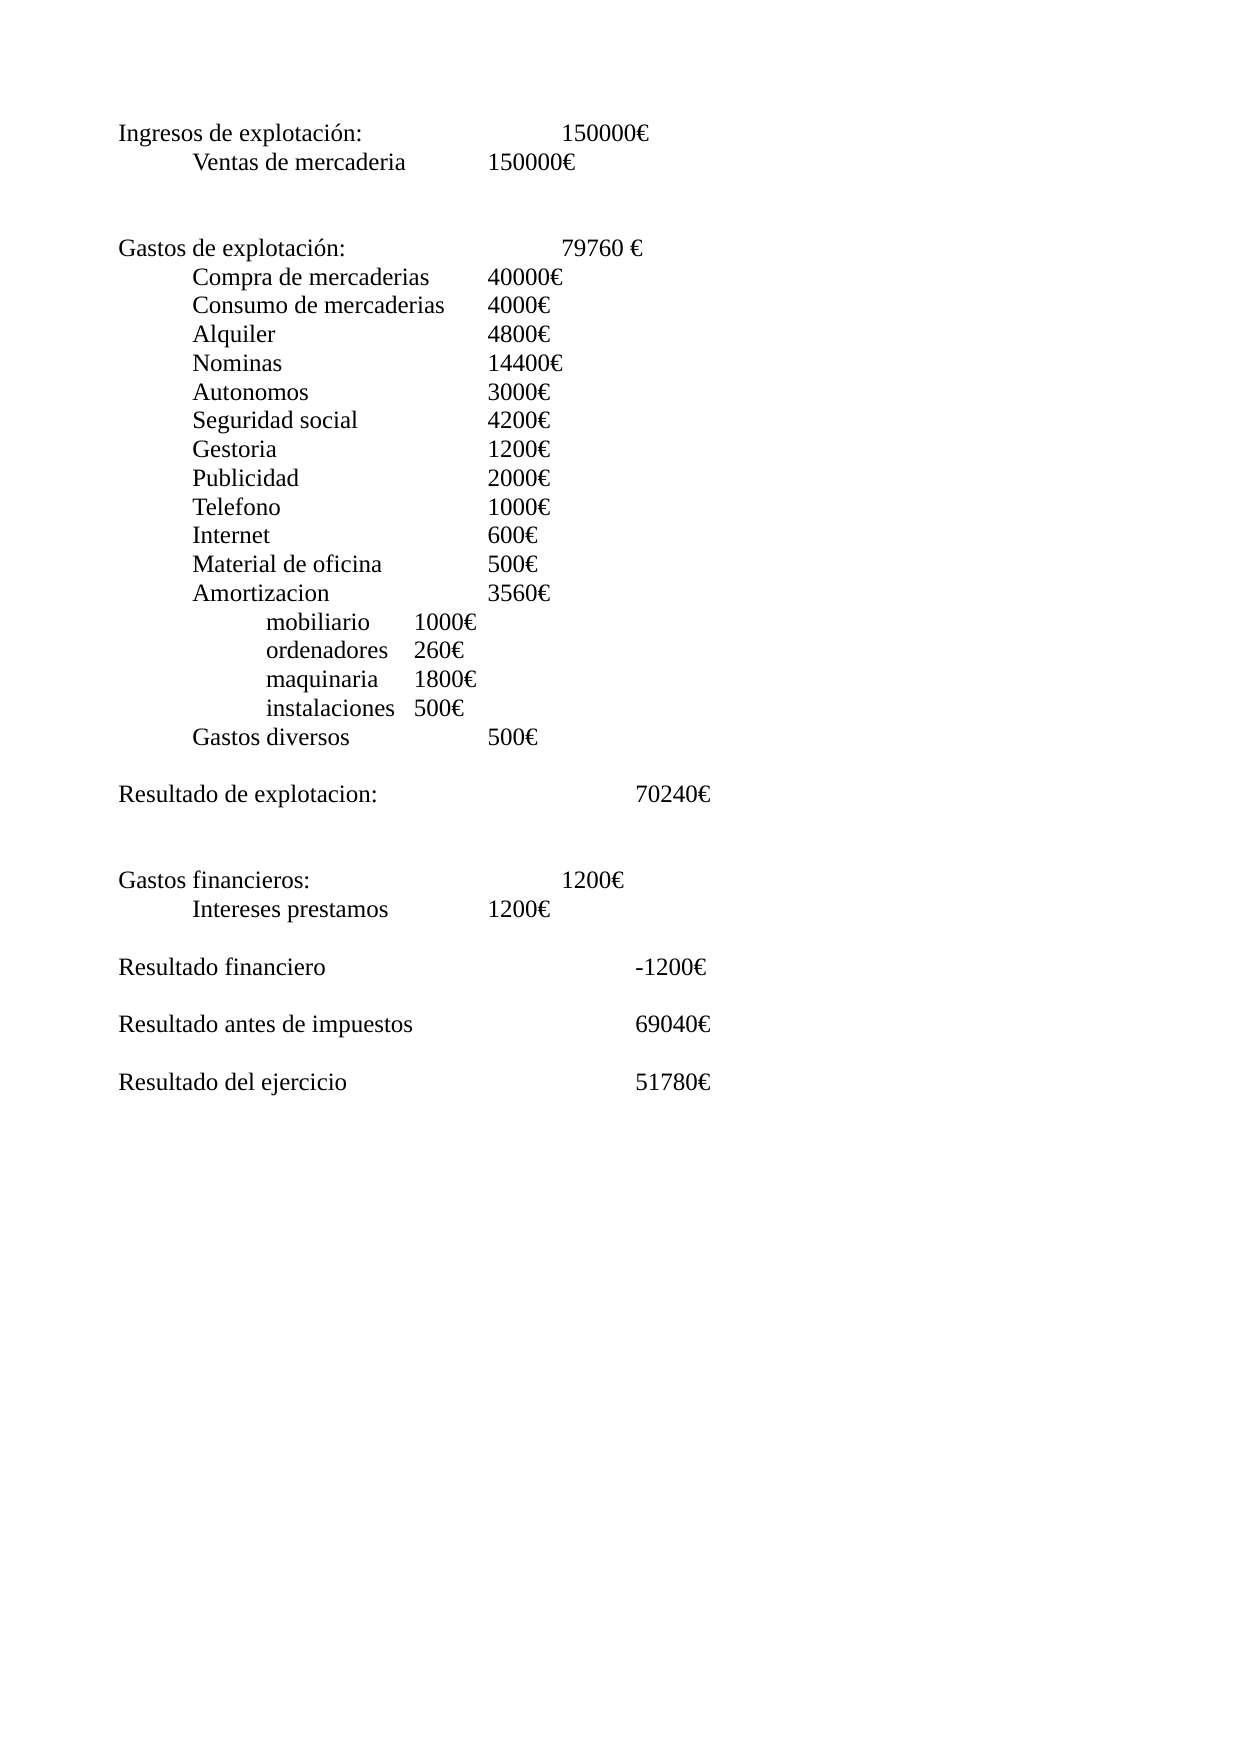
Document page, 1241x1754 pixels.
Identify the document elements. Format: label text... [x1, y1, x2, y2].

text Resultado financiero -1200€ [118, 952, 1122, 981]
text Internet 600€ [118, 521, 1122, 549]
text Resultado del ejercicio 51780€ [118, 1067, 1122, 1096]
text Amortizacion 3560€ [118, 578, 1122, 607]
text Resultado antes de impuestos 69040€ [118, 1009, 1122, 1038]
text ordenadores 260€ [118, 636, 1122, 664]
text Alquiler 4800€ [118, 319, 1122, 348]
text Intereses prestamos 1200€ [118, 894, 1122, 923]
text Publicidad 2000€ [118, 463, 1122, 492]
text mobiliario 1000€ [118, 607, 1122, 636]
text Nominas 14400€ [118, 348, 1122, 377]
text Autonomos 3000€ [118, 377, 1122, 406]
text Gastos financieros: 1200€ [118, 866, 1122, 894]
text maquinaria 1800€ [118, 664, 1122, 693]
text Ventas de mercaderia 150000€ [118, 147, 1122, 176]
text Compra de mercaderias 40000€ [118, 262, 1122, 291]
text Ingresos de explotación: 150000€ [118, 118, 1122, 147]
text Seguridad social 4200€ [118, 406, 1122, 434]
text Resultado de explotacion: 70240€ [118, 779, 1122, 808]
text instalaciones 500€ [118, 693, 1122, 722]
text Gastos de explotación: 79760 € [118, 233, 1122, 262]
text Material de oficina 500€ [118, 549, 1122, 578]
text Gestoria 1200€ [118, 434, 1122, 463]
text Telefono 1000€ [118, 492, 1122, 521]
text Consumo de mercaderias 4000€ [118, 291, 1122, 319]
text Gastos diversos 500€ [118, 722, 1122, 751]
